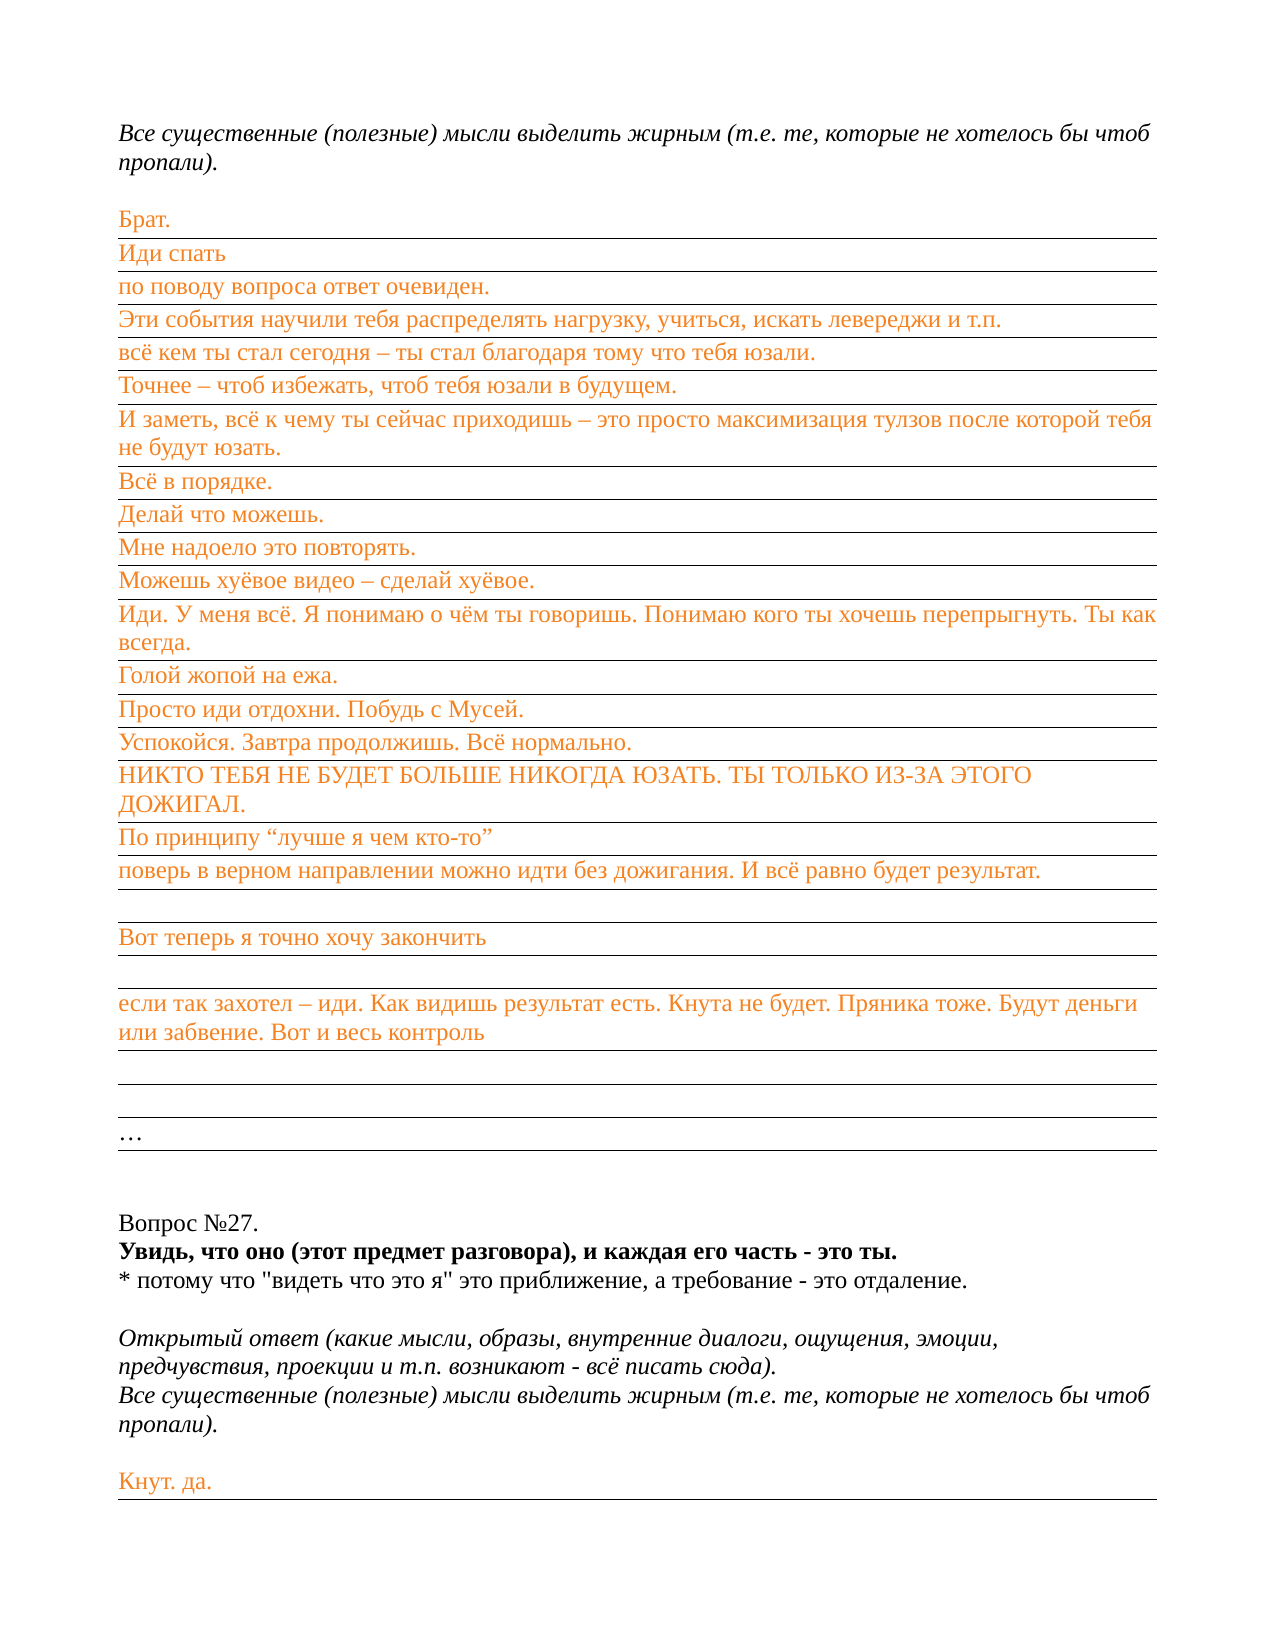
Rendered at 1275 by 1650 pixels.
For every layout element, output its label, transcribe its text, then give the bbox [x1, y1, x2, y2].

text всё кем ты стал сегодня – ты стал благодаря тому что тебя юзали. [118, 338, 1157, 370]
text По принципу “лучше я чем кто-то” [118, 823, 1157, 855]
text поверь в верном направлении можно идти без дожигания. И всё равно будет результат. [118, 856, 1157, 889]
text Всё в порядке. [118, 467, 1157, 499]
text Все существенные (полезные) мысли выделить жирным (т.е. те, которые не хотелось бы чтоб пропали). [118, 1380, 1157, 1438]
text Вот теперь я точно хочу закончить [118, 923, 1157, 955]
text Мне надоело это повторять. [118, 533, 1157, 565]
text Точнее – чтоб избежать, чтоб тебя юзали в будущем. [118, 371, 1157, 404]
text Иди спать [118, 239, 1157, 271]
text Эти события научили тебя распределять нагрузку, учиться, искать левереджи и т.п. [118, 305, 1157, 337]
text Все существенные (полезные) мысли выделить жирным (т.е. те, которые не хотелось бы чтоб пропали). [118, 118, 1157, 176]
text Просто иди отдохни. Побудь с Мусей. [118, 695, 1157, 727]
text * потому что "видеть что это я" это приближение, а требование - это отдаление. [118, 1265, 1157, 1294]
text если так захотел – иди. Как видишь результат есть. Кнута не будет. Пряника тоже. Будут деньги или забвение. Вот и весь контроль [118, 989, 1157, 1050]
text Можешь хуёвое видео – сделай хуёвое. [118, 566, 1157, 599]
text Вопрос №27. [118, 1208, 1157, 1236]
text Кнут. да. [118, 1466, 1157, 1499]
text Голой жопой на ежа. [118, 661, 1157, 694]
text Увидь, что оно (этот предмет разговора), и каждая его часть - это ты. [118, 1236, 1157, 1265]
text Иди. У меня всё. Я понимаю о чём ты говоришь. Понимаю кого ты хочешь перепрыгнуть. Ты как всегда. [118, 600, 1157, 660]
text Брат. [118, 204, 1157, 238]
text НИКТО ТЕБЯ НЕ БУДЕТ БОЛЬШЕ НИКОГДА ЮЗАТЬ. ТЫ ТОЛЬКО ИЗ-ЗА ЭТОГО ДОЖИГАЛ. [118, 761, 1157, 822]
text … [118, 1118, 1157, 1150]
text Делай что можешь. [118, 500, 1157, 532]
text по поводу вопроса ответ очевиден. [118, 272, 1157, 304]
text Успокойся. Завтра продолжишь. Всё нормально. [118, 728, 1157, 760]
text И заметь, всё к чему ты сейчас приходишь – это просто максимизация тулзов после которой тебя не будут юзать. [118, 405, 1157, 466]
text Открытый ответ (какие мысли, образы, внутренние диалоги, ощущения, эмоции, предчувствия, проекции и т.п. возникают - всё писать сюда). [118, 1323, 1157, 1380]
